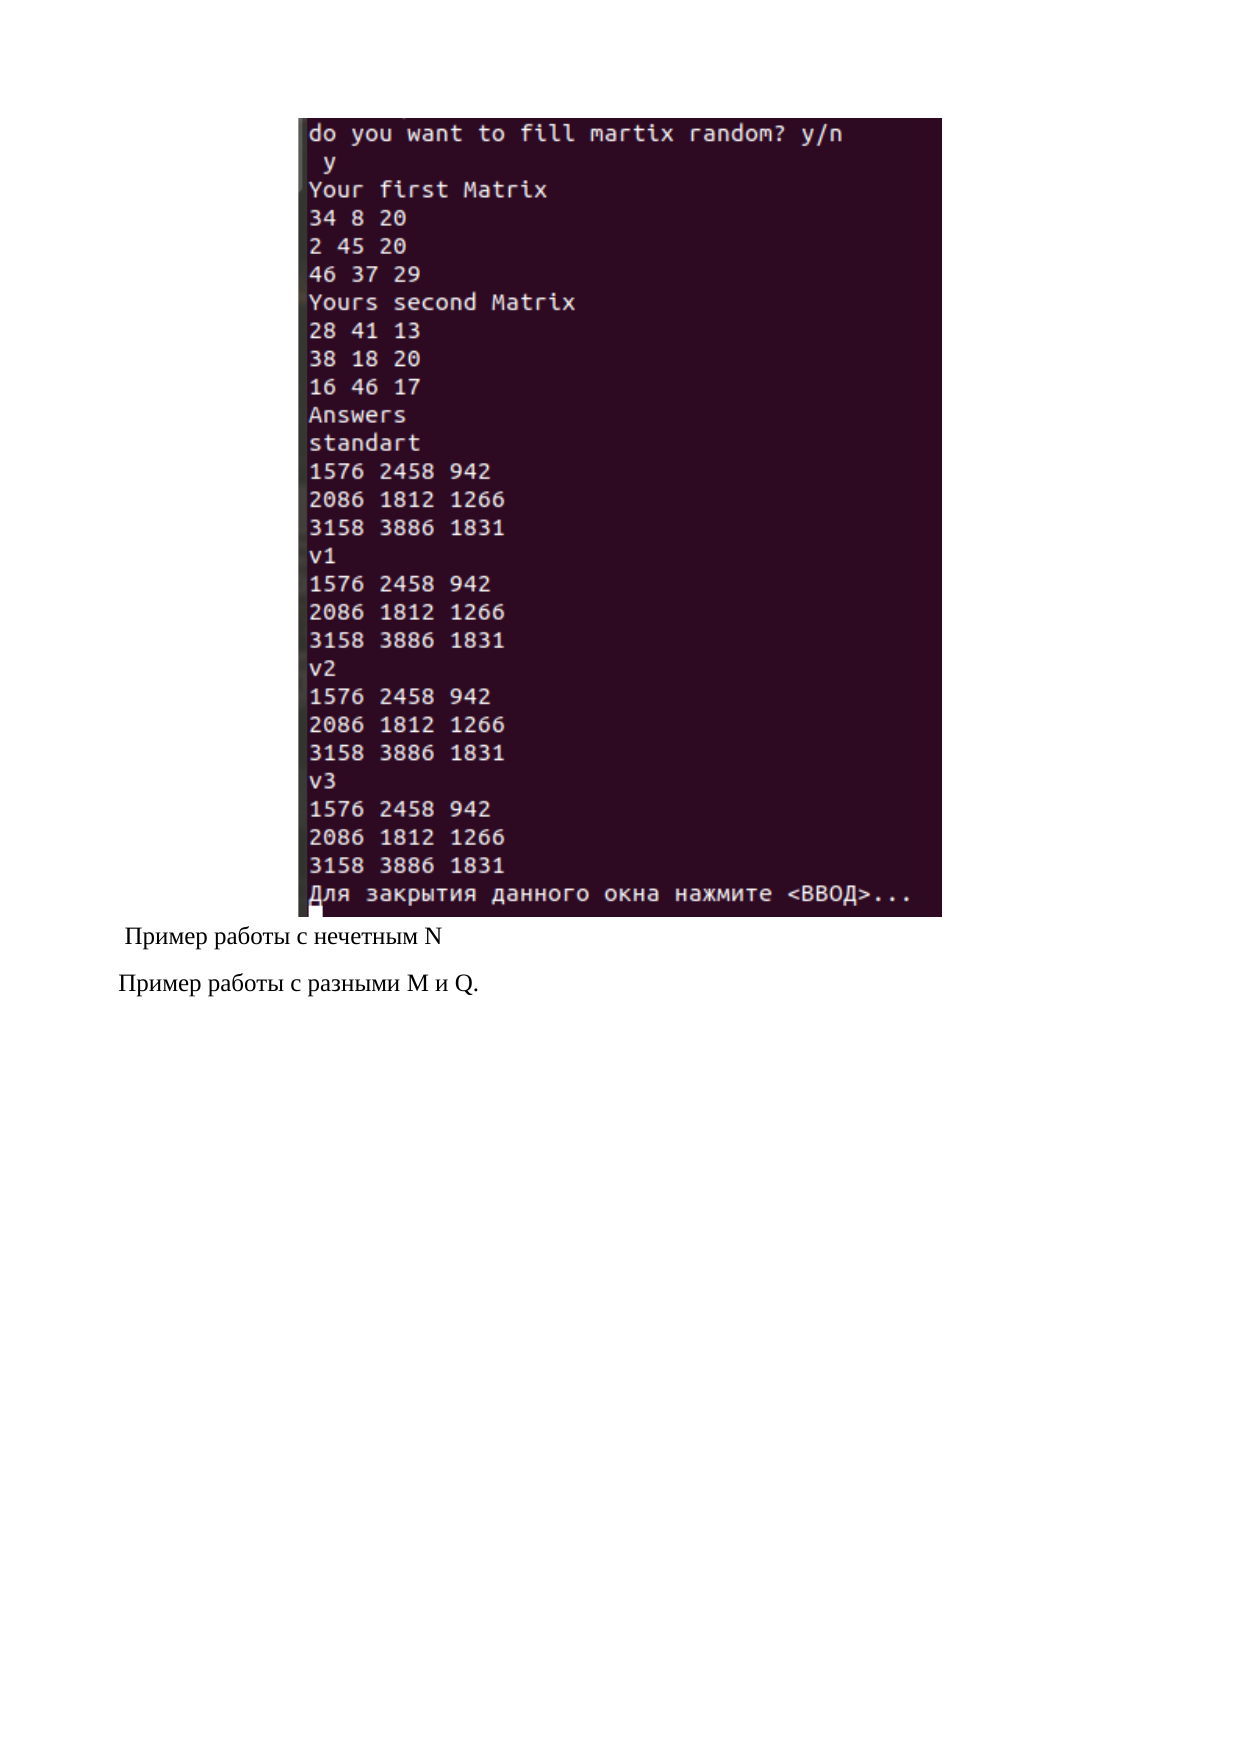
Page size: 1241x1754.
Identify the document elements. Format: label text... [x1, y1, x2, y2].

list Пример работы с нечетным N [118, 118, 1122, 949]
picture [298, 118, 942, 917]
list Пример работы с разными M и Q. [118, 968, 1122, 997]
